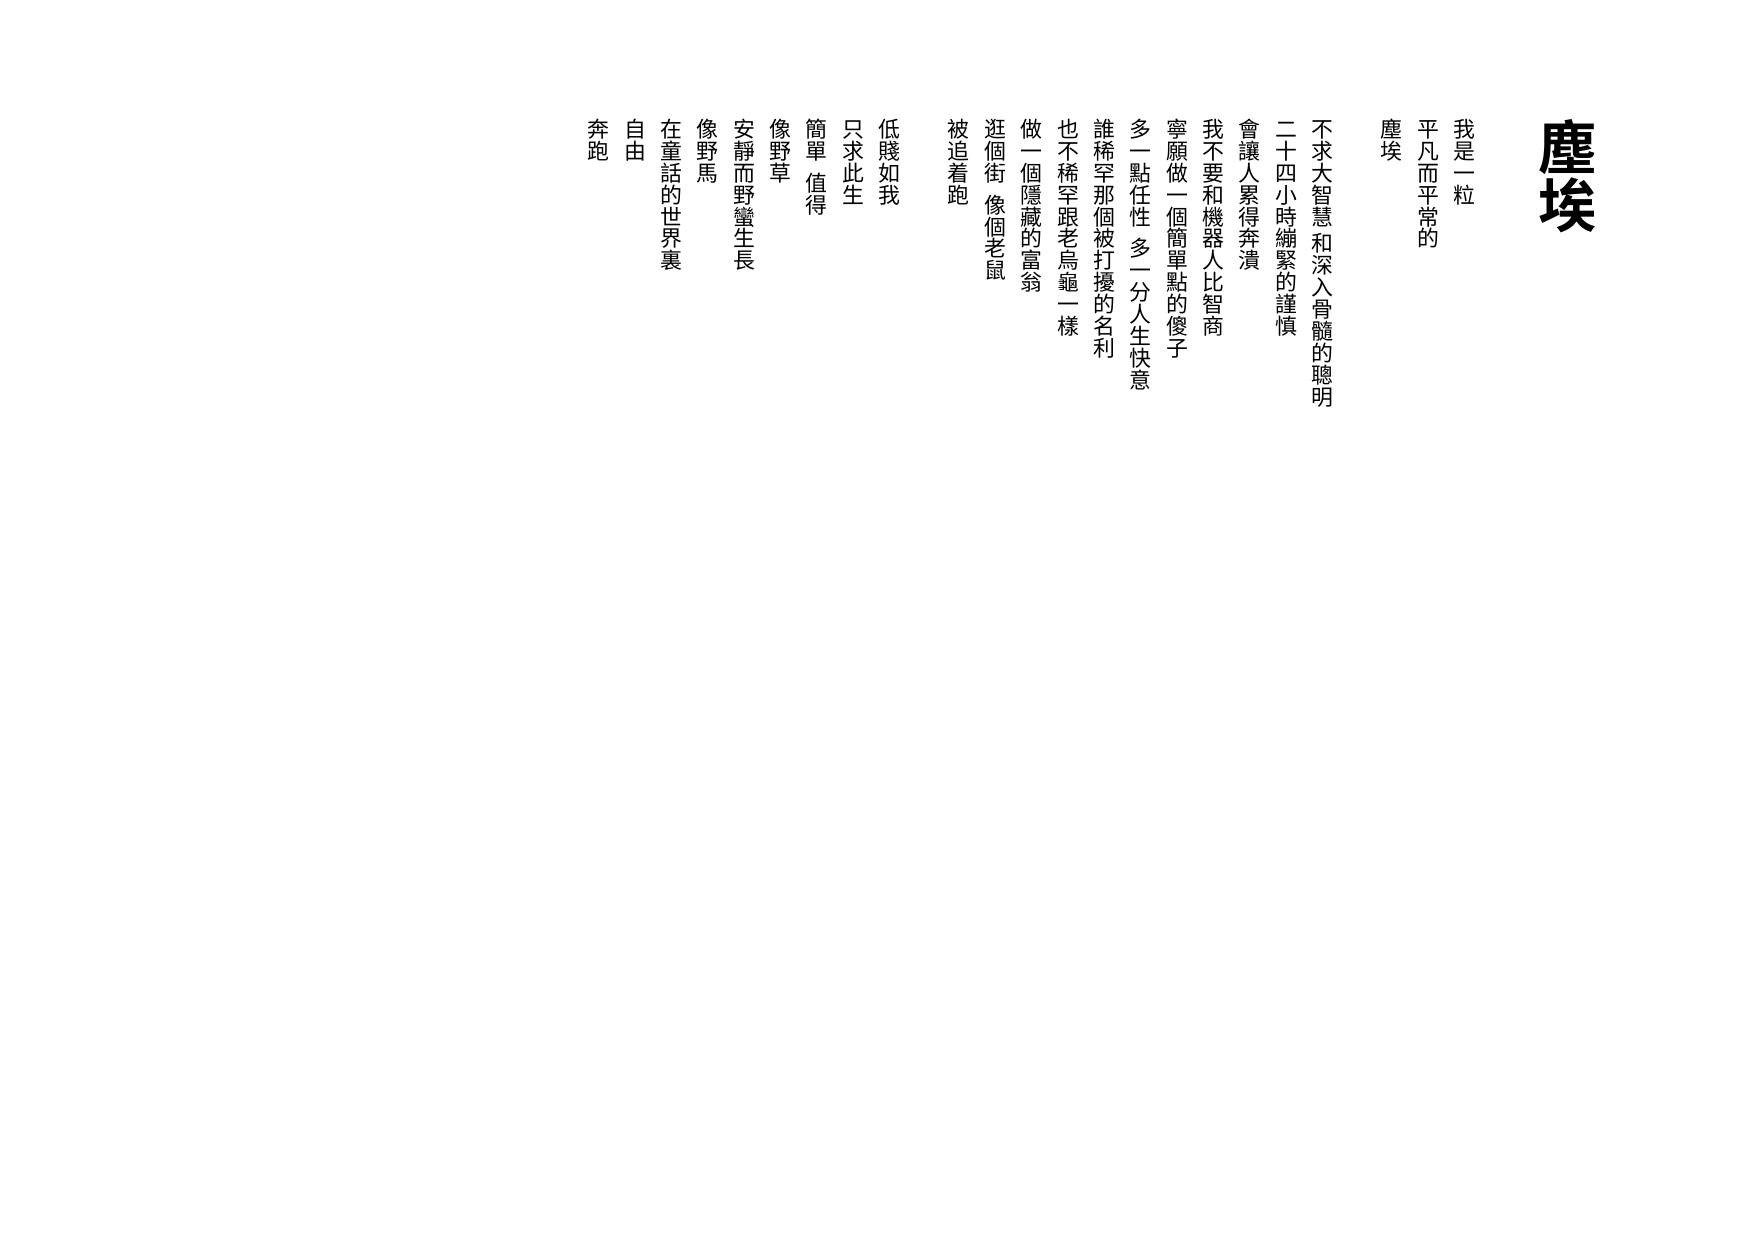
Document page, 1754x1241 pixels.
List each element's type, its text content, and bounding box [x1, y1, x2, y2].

text 塵埃 [1376, 118, 1408, 605]
text 安靜而野蠻生長 [728, 118, 760, 605]
text 在童話的世界裏 [656, 118, 687, 605]
text 像野草 [765, 118, 796, 605]
text 像野馬 [692, 118, 724, 605]
text 多一點任性 多一分人生快意 [1125, 118, 1157, 605]
text 誰稀罕那個被打擾的名利 [1088, 118, 1120, 605]
text 逛個街 像個老鼠 [979, 118, 1011, 605]
text 做一個隱藏的富翁 [1016, 118, 1047, 605]
text 我是一粒 [1449, 118, 1480, 605]
text 低賤如我 [874, 118, 905, 605]
text 我不要和機器人比智商 [1198, 118, 1229, 605]
text 二十四小時繃緊的謹慎 [1270, 118, 1302, 605]
text 平凡而平常的 [1412, 118, 1444, 605]
title 塵埃 [1526, 118, 1610, 1122]
text 寧願做一個簡單點的傻子 [1161, 118, 1193, 605]
text 被追着跑 [943, 118, 975, 605]
text 簡單 值得 [801, 118, 833, 605]
text 不求大智慧 和深入骨髓的聰明 [1307, 118, 1338, 605]
text 會讓人累得奔潰 [1234, 118, 1266, 605]
text 奔跑 [583, 118, 614, 605]
text 只求此生 [837, 118, 869, 605]
text 自由 [619, 118, 651, 605]
text 也不稀罕跟老烏龜一樣 [1052, 118, 1084, 605]
